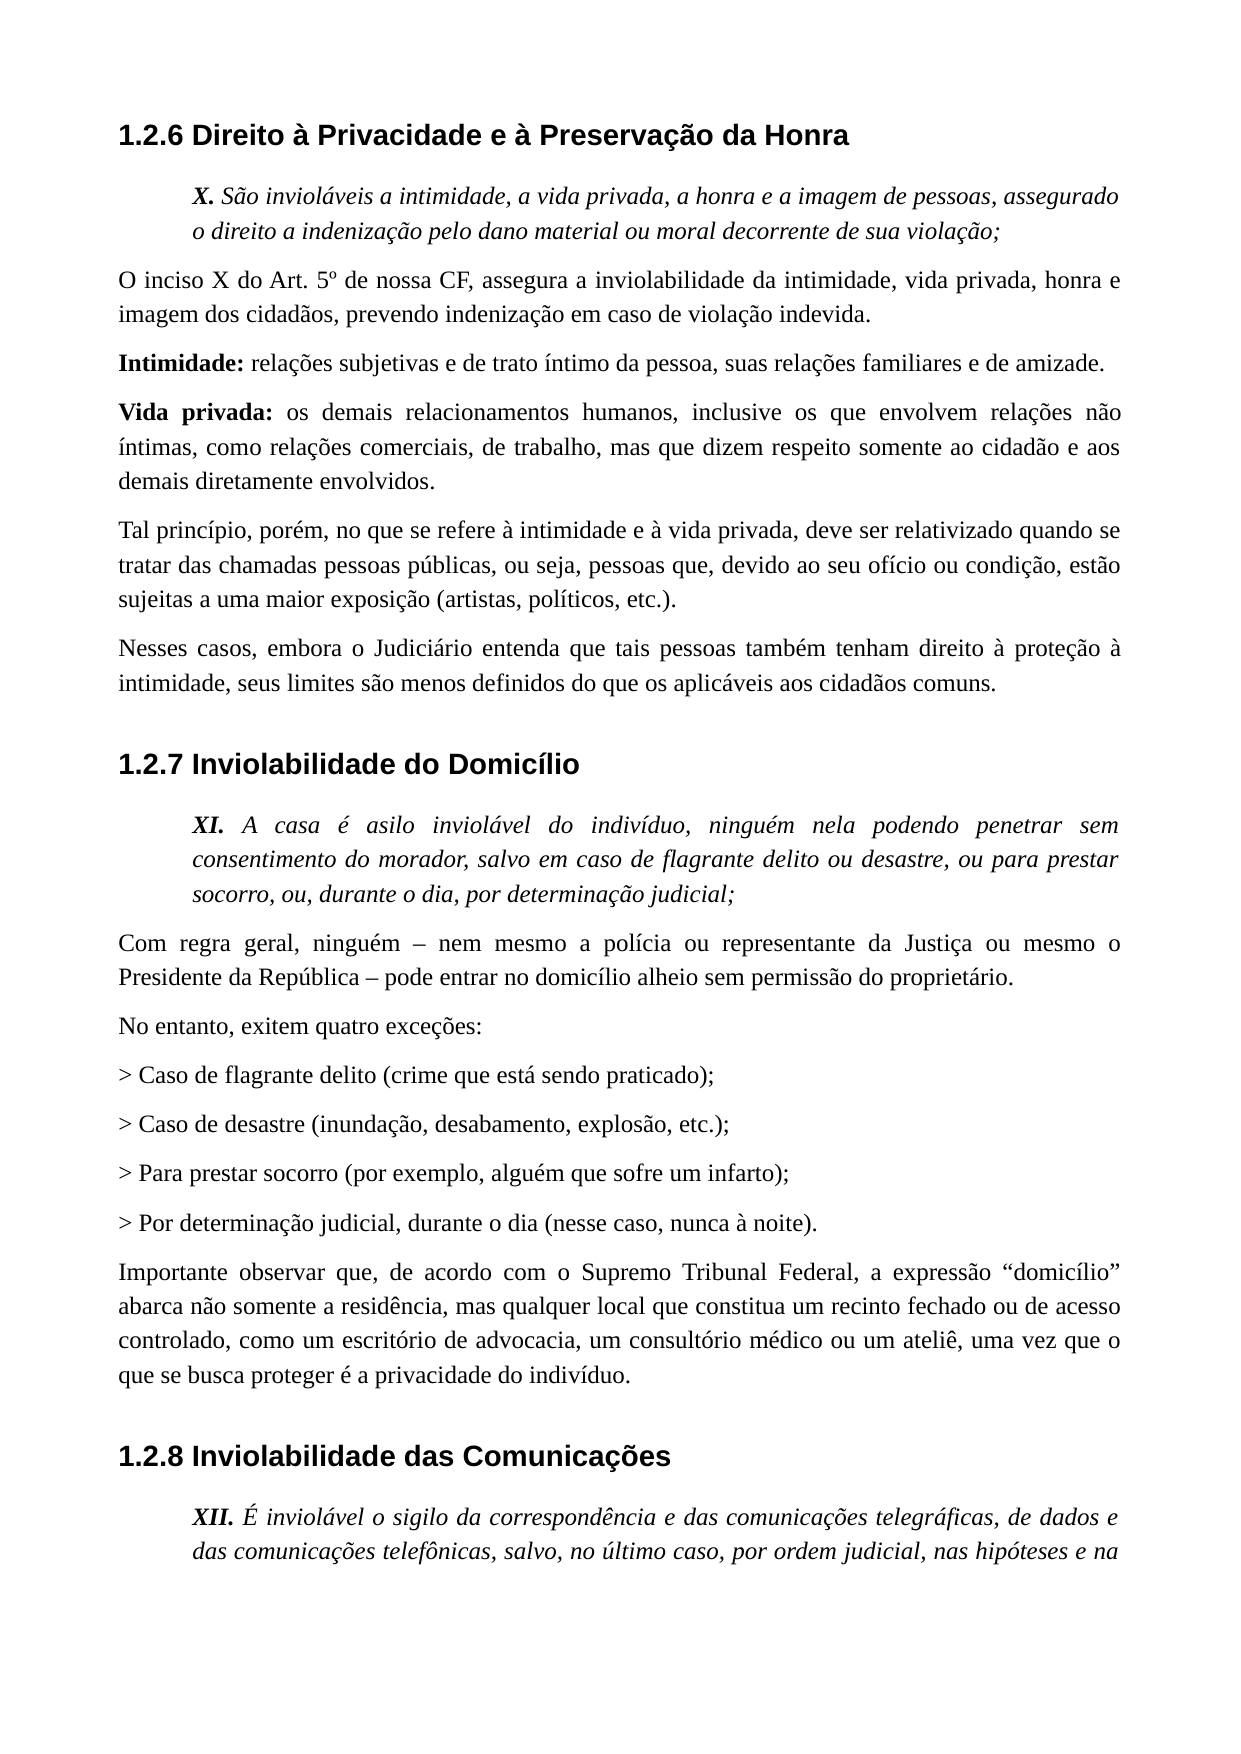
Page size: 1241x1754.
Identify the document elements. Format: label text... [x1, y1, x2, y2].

text Nesses casos, embora o Judiciário entenda que tais pessoas também tenham direito à proteção à intimidade, seus limites são menos definidos do que os aplicáveis aos cidadãos comuns. [118, 633, 1122, 697]
subtitle 1.2.8 Inviolabilidade das Comunicações [118, 1439, 1122, 1472]
text Vida privada: os demais relacionamentos humanos, inclusive os que envolvem relações não íntimas, como relações comerciais, de trabalho, mas que dizem respeito somente ao cidadão e aos demais diretamente envolvidos. [118, 397, 1122, 495]
text > Para prestar socorro (por exemplo, alguém que sofre um infarto); [118, 1158, 1122, 1187]
text X. São invioláveis a intimidade, a vida privada, a honra e a imagem de pessoas, assegurado o direito a indenização pelo dano material ou moral decorrente de sua violação; [192, 181, 1122, 244]
subtitle 1.2.6 Direito à Privacidade e à Preservação da Honra [118, 118, 1122, 152]
text > Caso de flagrante delito (crime que está sendo praticado); [118, 1060, 1122, 1089]
text Com regra geral, ninguém – nem mesmo a polícia ou representante da Justiça ou mesmo o Presidente da República – pode entrar no domicílio alheio sem permissão do proprietário. [118, 928, 1122, 991]
text Intimidade: relações subjetivas e de trato íntimo da pessoa, suas relações familiares e de amizade. [118, 348, 1122, 377]
text > Caso de desastre (inundação, desabamento, explosão, etc.); [118, 1109, 1122, 1138]
text No entanto, exitem quatro exceções: [118, 1011, 1122, 1040]
subtitle 1.2.7 Inviolabilidade do Domicílio [118, 747, 1122, 780]
text Tal princípio, porém, no que se refere à intimidade e à vida privada, deve ser relativizado quando se tratar das chamadas pessoas públicas, ou seja, pessoas que, devido ao seu ofício ou condição, estão sujeitas a uma maior exposição (artistas, políticos, etc.). [118, 516, 1122, 613]
text > Por determinação judicial, durante o dia (nesse caso, nunca à noite). [118, 1208, 1122, 1236]
text XII. É inviolável o sigilo da correspondência e das comunicações telegráficas, de dados e das comunicações telefônicas, salvo, no último caso, por ordem judicial, nas hipóteses e na [192, 1502, 1122, 1565]
text O inciso X do Art. 5º de nossa CF, assegura a inviolabilidade da intimidade, vida privada, honra e imagem dos cidadãos, prevendo indenização em caso de violação indevida. [118, 265, 1122, 328]
text Importante observar que, de acordo com o Supremo Tribunal Federal, a expressão “domicílio” abarca não somente a residência, mas qualquer local que constitua um recinto fechado ou de acesso controlado, como um escritório de advocacia, um consultório médico ou um ateliê, uma vez que o que se busca proteger é a privacidade do indivíduo. [118, 1257, 1122, 1389]
text XI. A casa é asilo inviolável do indivíduo, ninguém nela podendo penetrar sem consentimento do morador, salvo em caso de flagrante delito ou desastre, ou para prestar socorro, ou, durante o dia, por determinação judicial; [192, 810, 1122, 907]
